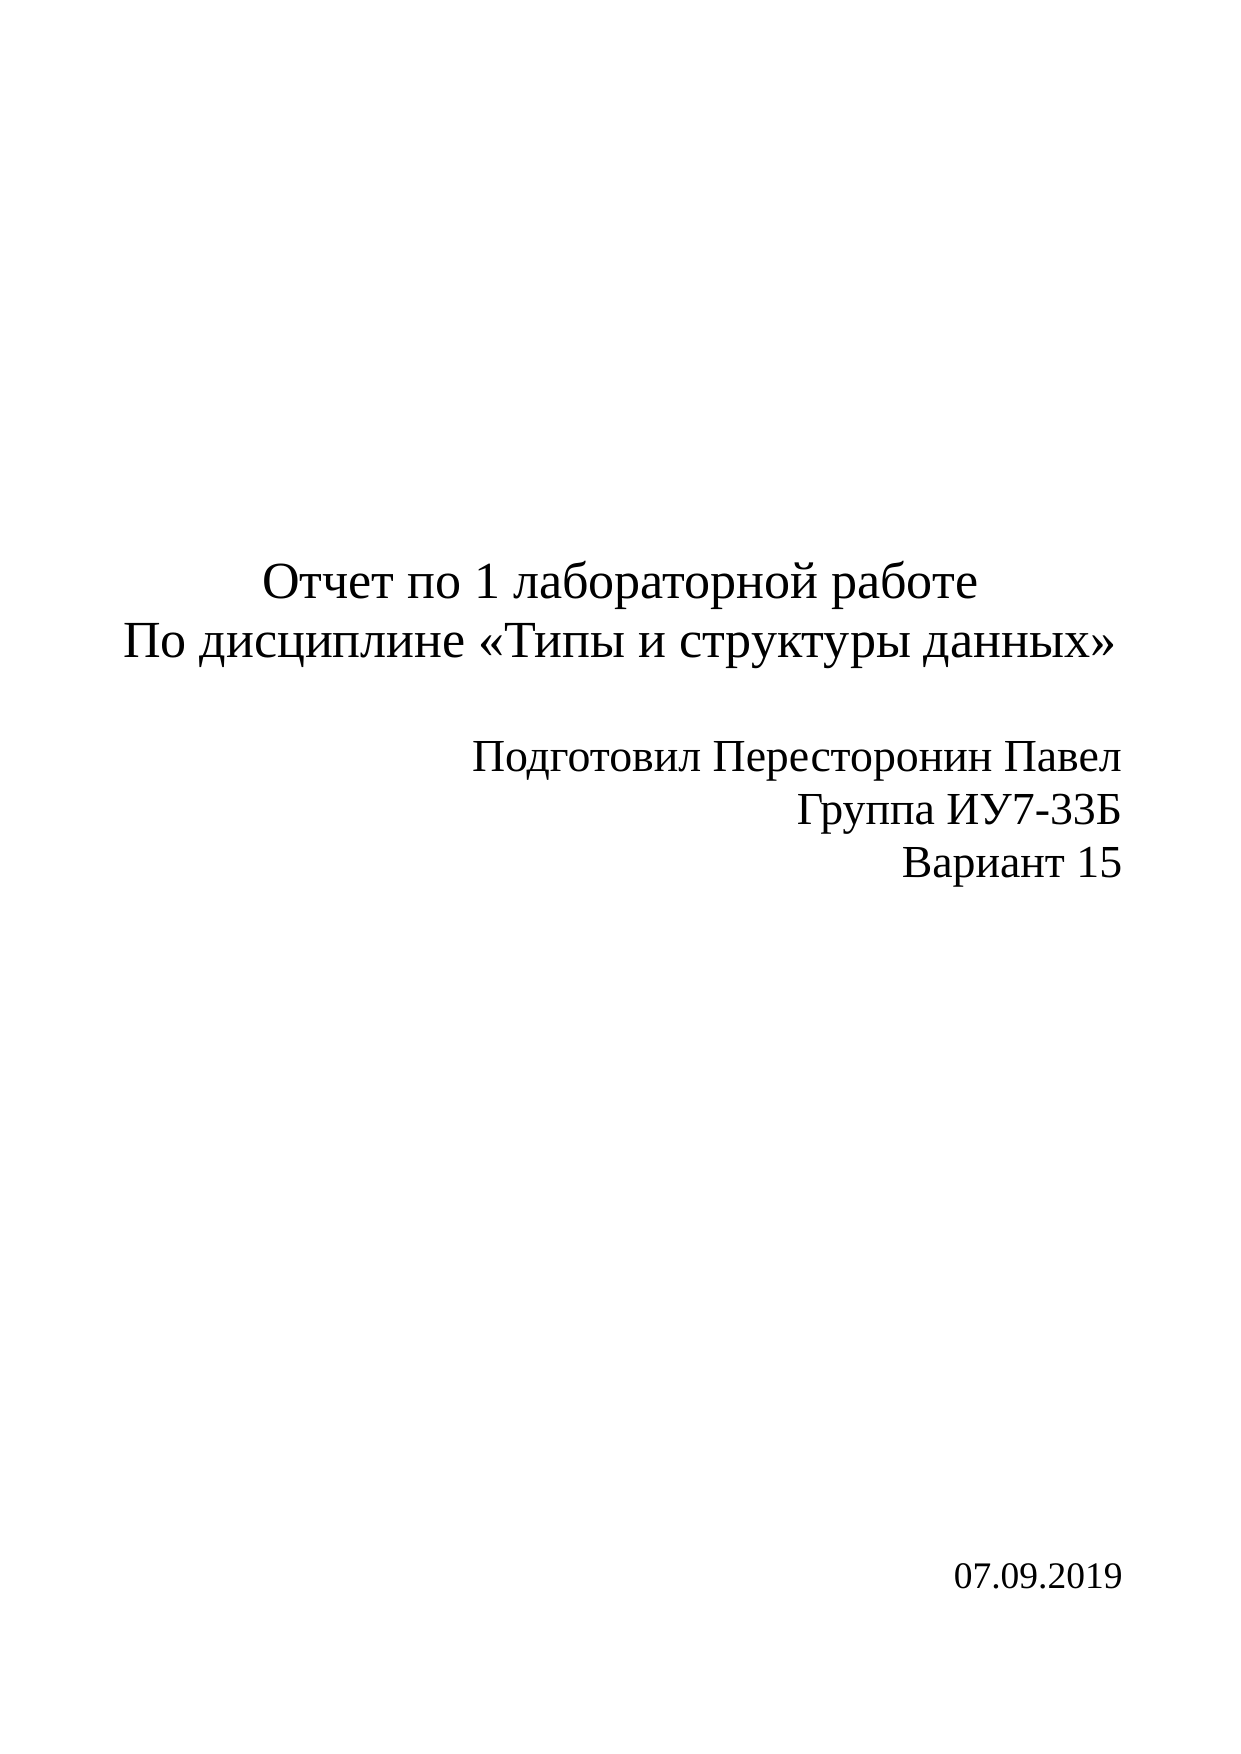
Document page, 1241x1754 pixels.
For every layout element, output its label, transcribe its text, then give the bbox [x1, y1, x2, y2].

text 07.09.2019 [118, 1553, 1122, 1596]
text Подготовил Пересторонин Павел [118, 729, 1122, 782]
text Отчет по 1 лабораторной работе [118, 549, 1122, 609]
text Группа ИУ7-33Б [118, 782, 1122, 834]
text По дисциплине «Типы и структуры данных» [118, 609, 1122, 669]
text Вариант 15 [118, 834, 1122, 887]
